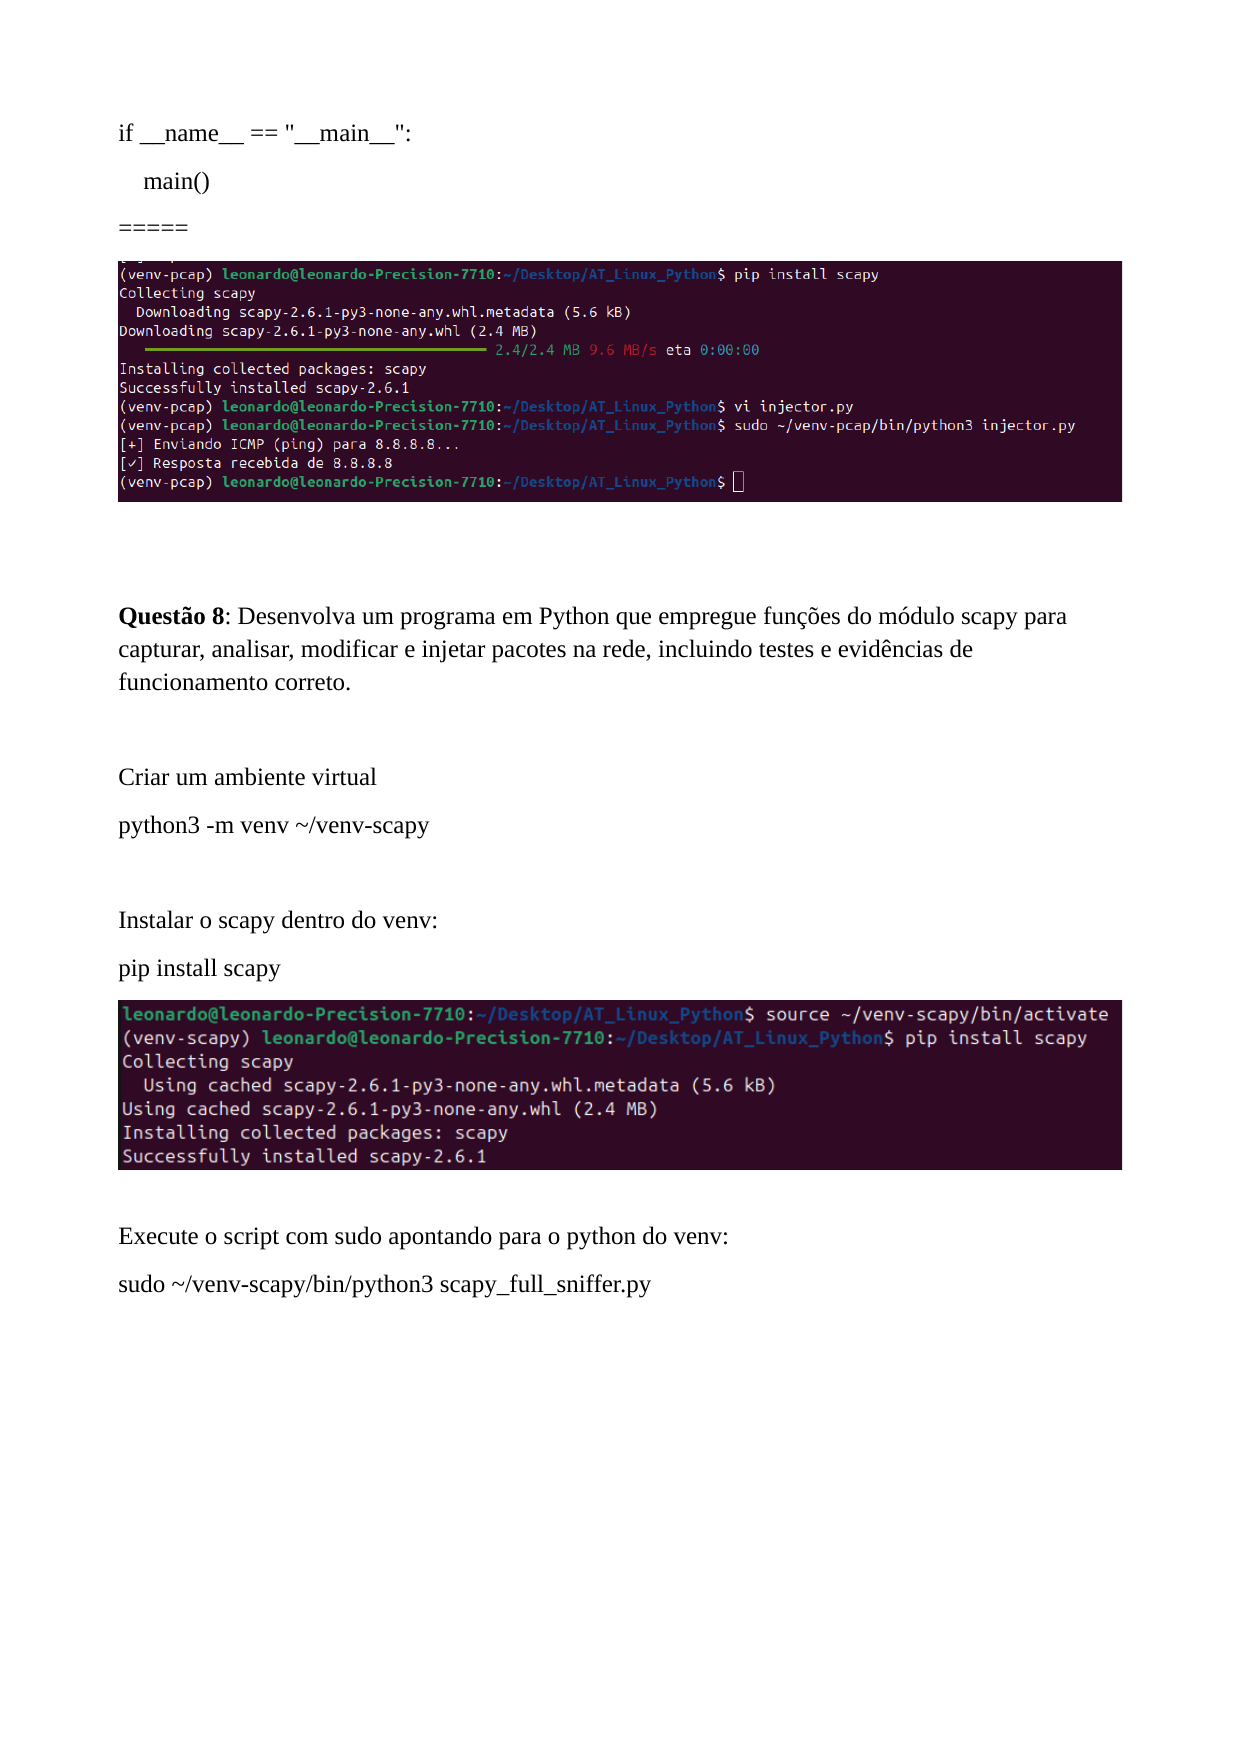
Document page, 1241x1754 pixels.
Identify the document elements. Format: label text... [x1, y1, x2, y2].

text Instalar o scapy dentro do venv: [118, 905, 1122, 934]
text Criar um ambiente virtual [118, 762, 1122, 791]
text main() [118, 166, 1122, 194]
text pip install scapy [118, 953, 1122, 981]
picture [118, 1000, 1123, 1170]
text python3 -m venv ~/venv-scapy [118, 810, 1122, 838]
text Questão 8: Desenvolva um programa em Python que empregue funções do módulo scapy para capturar, analisar, modificar e injetar pacotes na rede, incluindo testes e evidências de funcionamento correto. [118, 601, 1122, 696]
picture [118, 261, 1123, 502]
text Execute o script com sudo apontando para o python do venv: [118, 1221, 1122, 1250]
text if __name__ == "__main__": [118, 118, 1122, 147]
text sudo ~/venv-scapy/bin/python3 scapy_full_sniffer.py [118, 1269, 1122, 1298]
text ===== [118, 213, 1122, 242]
